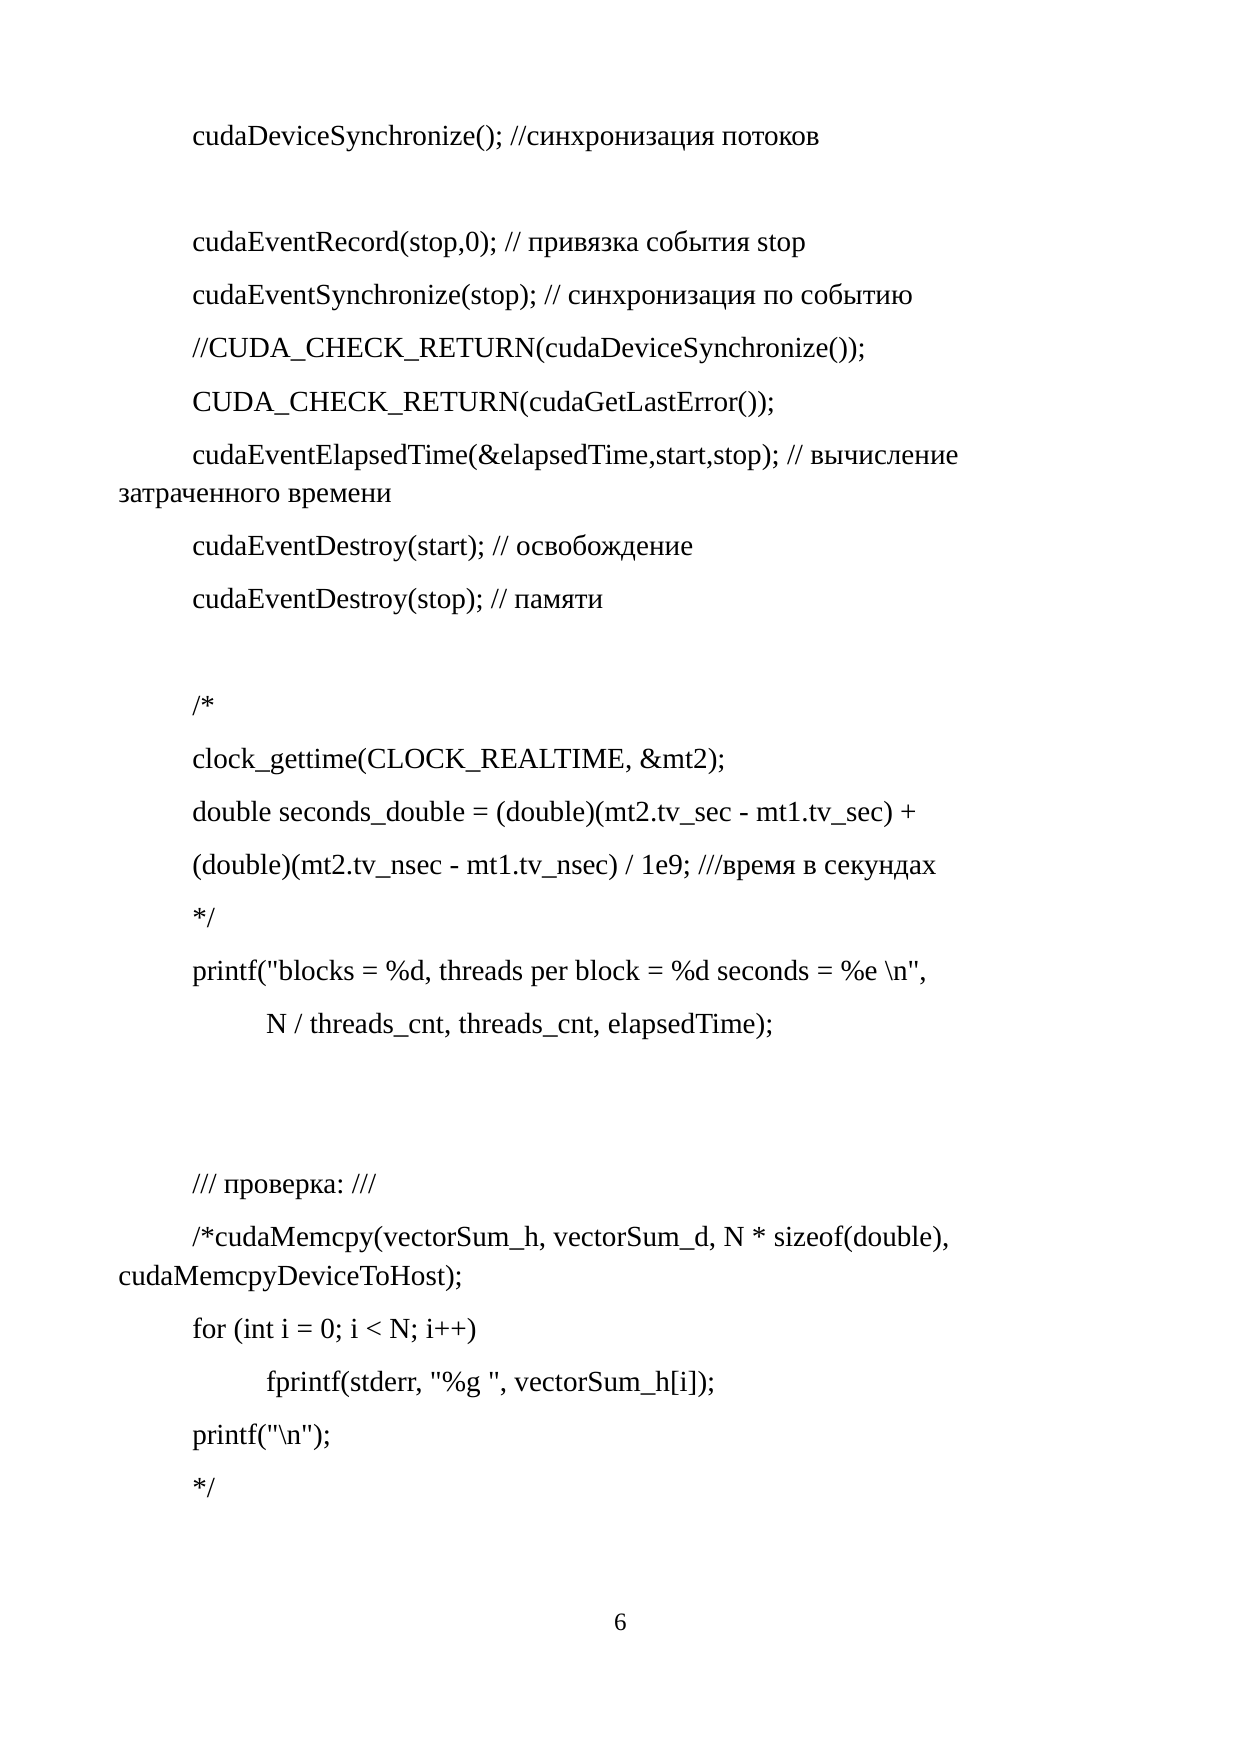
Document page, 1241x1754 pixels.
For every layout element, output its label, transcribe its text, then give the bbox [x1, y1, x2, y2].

text */ [118, 1470, 1122, 1504]
text cudaEventDestroy(start); // освобождение [118, 528, 1122, 562]
text cudaEventRecord(stop,0); // привязка события stop [118, 224, 1122, 258]
text (double)(mt2.tv_nsec - mt1.tv_nsec) / 1e9; ///время в секундах [118, 847, 1122, 881]
text printf("\n"); [118, 1417, 1122, 1451]
text cudaDeviceSynchronize(); //синхронизация потоков [118, 118, 1122, 152]
text clock_gettime(CLOCK_REALTIME, &mt2); [118, 741, 1122, 774]
text printf("blocks = %d, threads per block = %d seconds = %e \n", [118, 953, 1122, 987]
text /*cudaMemcpy(vectorSum_h, vectorSum_d, N * sizeof(double), cudaMemcpyDeviceToHost); [118, 1219, 1122, 1291]
text /* [118, 688, 1122, 721]
text cudaEventElapsedTime(&elapsedTime,start,stop); // вычисление затраченного времени [118, 437, 1122, 509]
text cudaEventDestroy(stop); // памяти [118, 582, 1122, 615]
text fprintf(stderr, "%g ", vectorSum_h[i]); [118, 1364, 1122, 1397]
text N / threads_cnt, threads_cnt, elapsedTime); [118, 1007, 1122, 1040]
text //CUDA_CHECK_RETURN(cudaDeviceSynchronize()); [118, 331, 1122, 364]
text double seconds_double = (double)(mt2.tv_sec - mt1.tv_sec) + [118, 794, 1122, 828]
text cudaEventSynchronize(stop); // синхронизация по событию [118, 277, 1122, 311]
text /// проверка: /// [118, 1166, 1122, 1199]
text CUDA_CHECK_RETURN(cudaGetLastError()); [118, 384, 1122, 417]
text */ [118, 900, 1122, 934]
text for (int i = 0; i < N; i++) [118, 1311, 1122, 1344]
